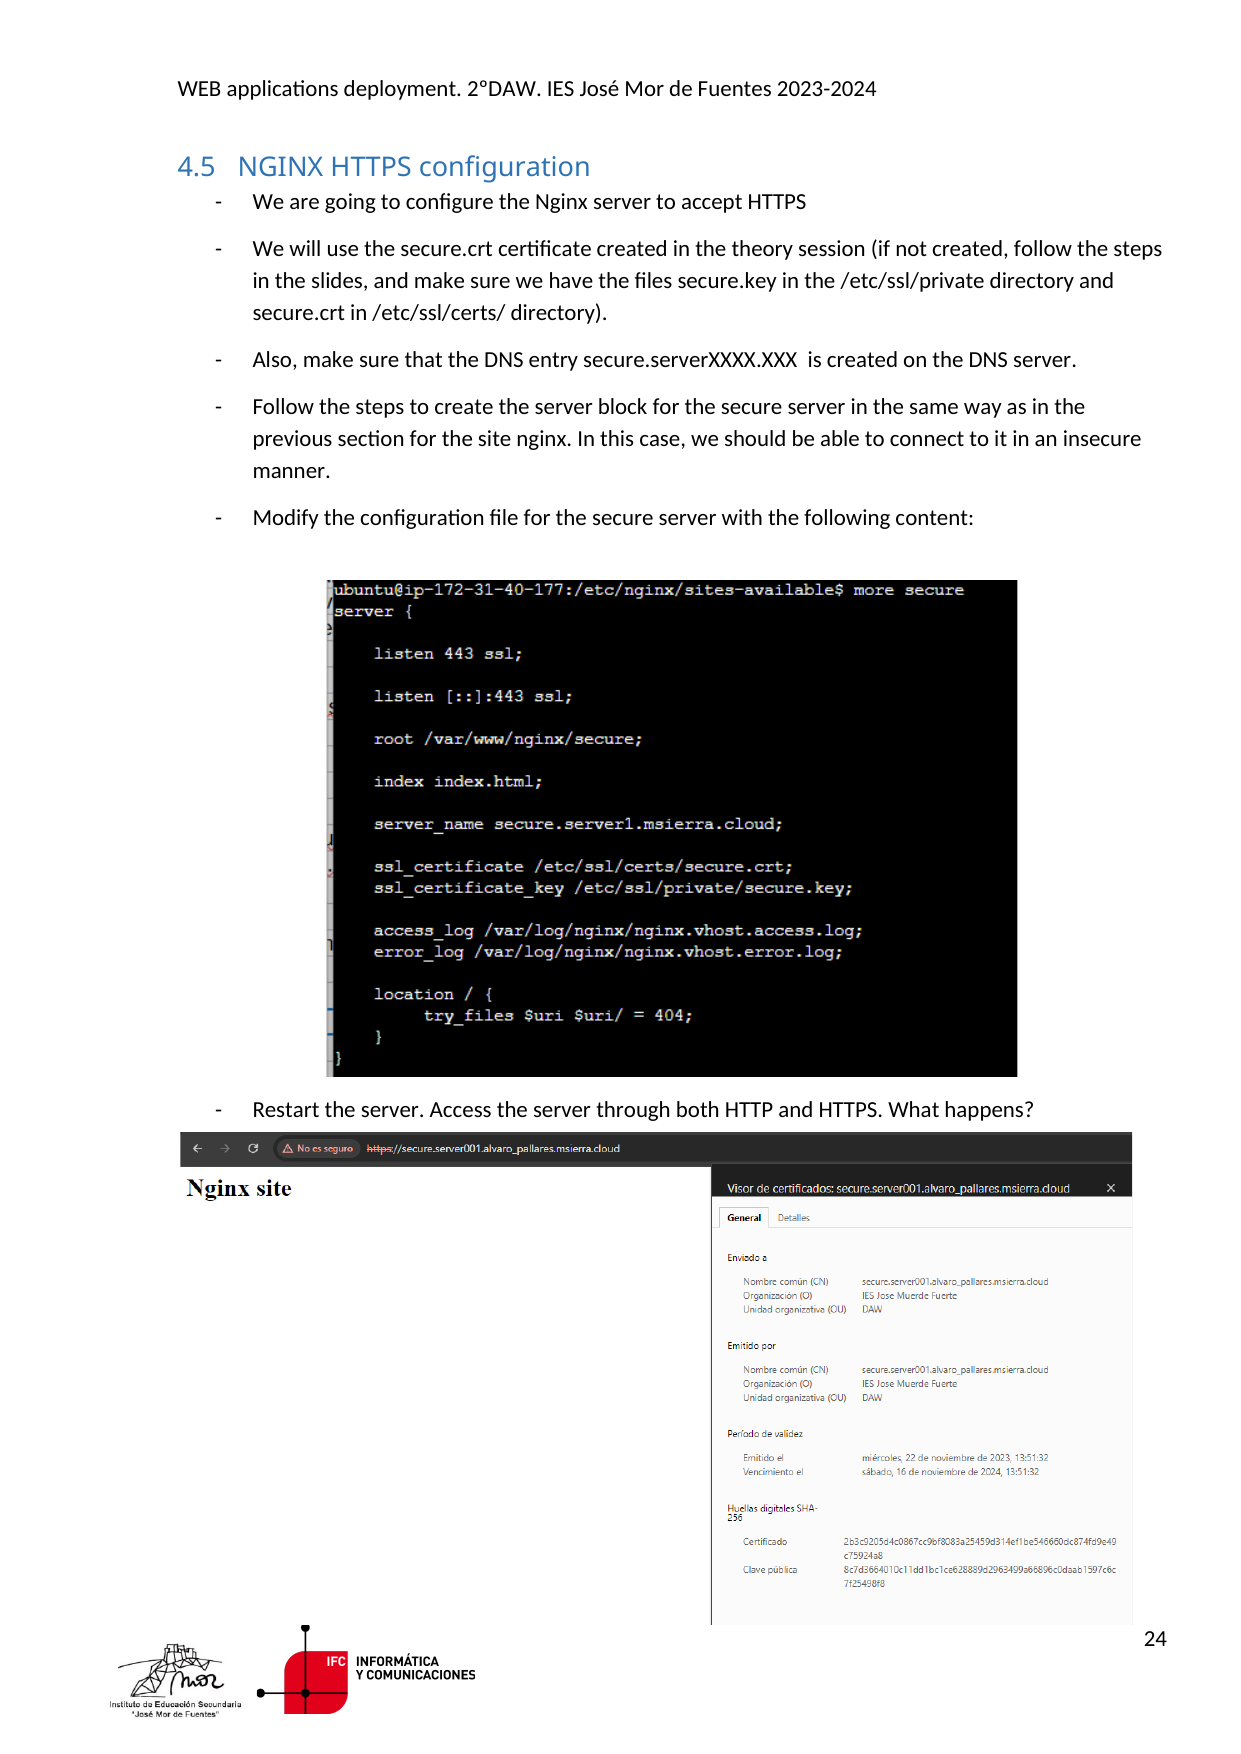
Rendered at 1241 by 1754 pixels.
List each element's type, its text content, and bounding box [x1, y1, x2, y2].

picture [100, 1631, 249, 1736]
list Restart the server. Access the server through both HTTP and HTTPS. What happens? [215, 1095, 1167, 1123]
picture [180, 1132, 1133, 1714]
list Also, make sure that the DNS entry secure.serverXXXX.XXX is created on the DNS server. [215, 345, 1167, 373]
picture [326, 580, 1018, 1077]
list We are going to configure the Nginx server to accept HTTPS [215, 187, 1167, 215]
list Modify the configuration file for the secure server with the following content: [215, 503, 1167, 531]
list Follow the steps to create the server block for the secure server in the same way as in the previous section for the site nginx. In this case, we should be able to connect to it in an insecure manner. [215, 392, 1167, 484]
subtitle NGINX HTTPS configuration [177, 148, 1167, 184]
list We will use the secure.crt certificate created in the theory session (if not created, follow the steps in the slides, and make sure we have the files secure.key in the /etc/ssl/private directory and secure.crt in /etc/ssl/certs/ directory). [215, 234, 1167, 327]
